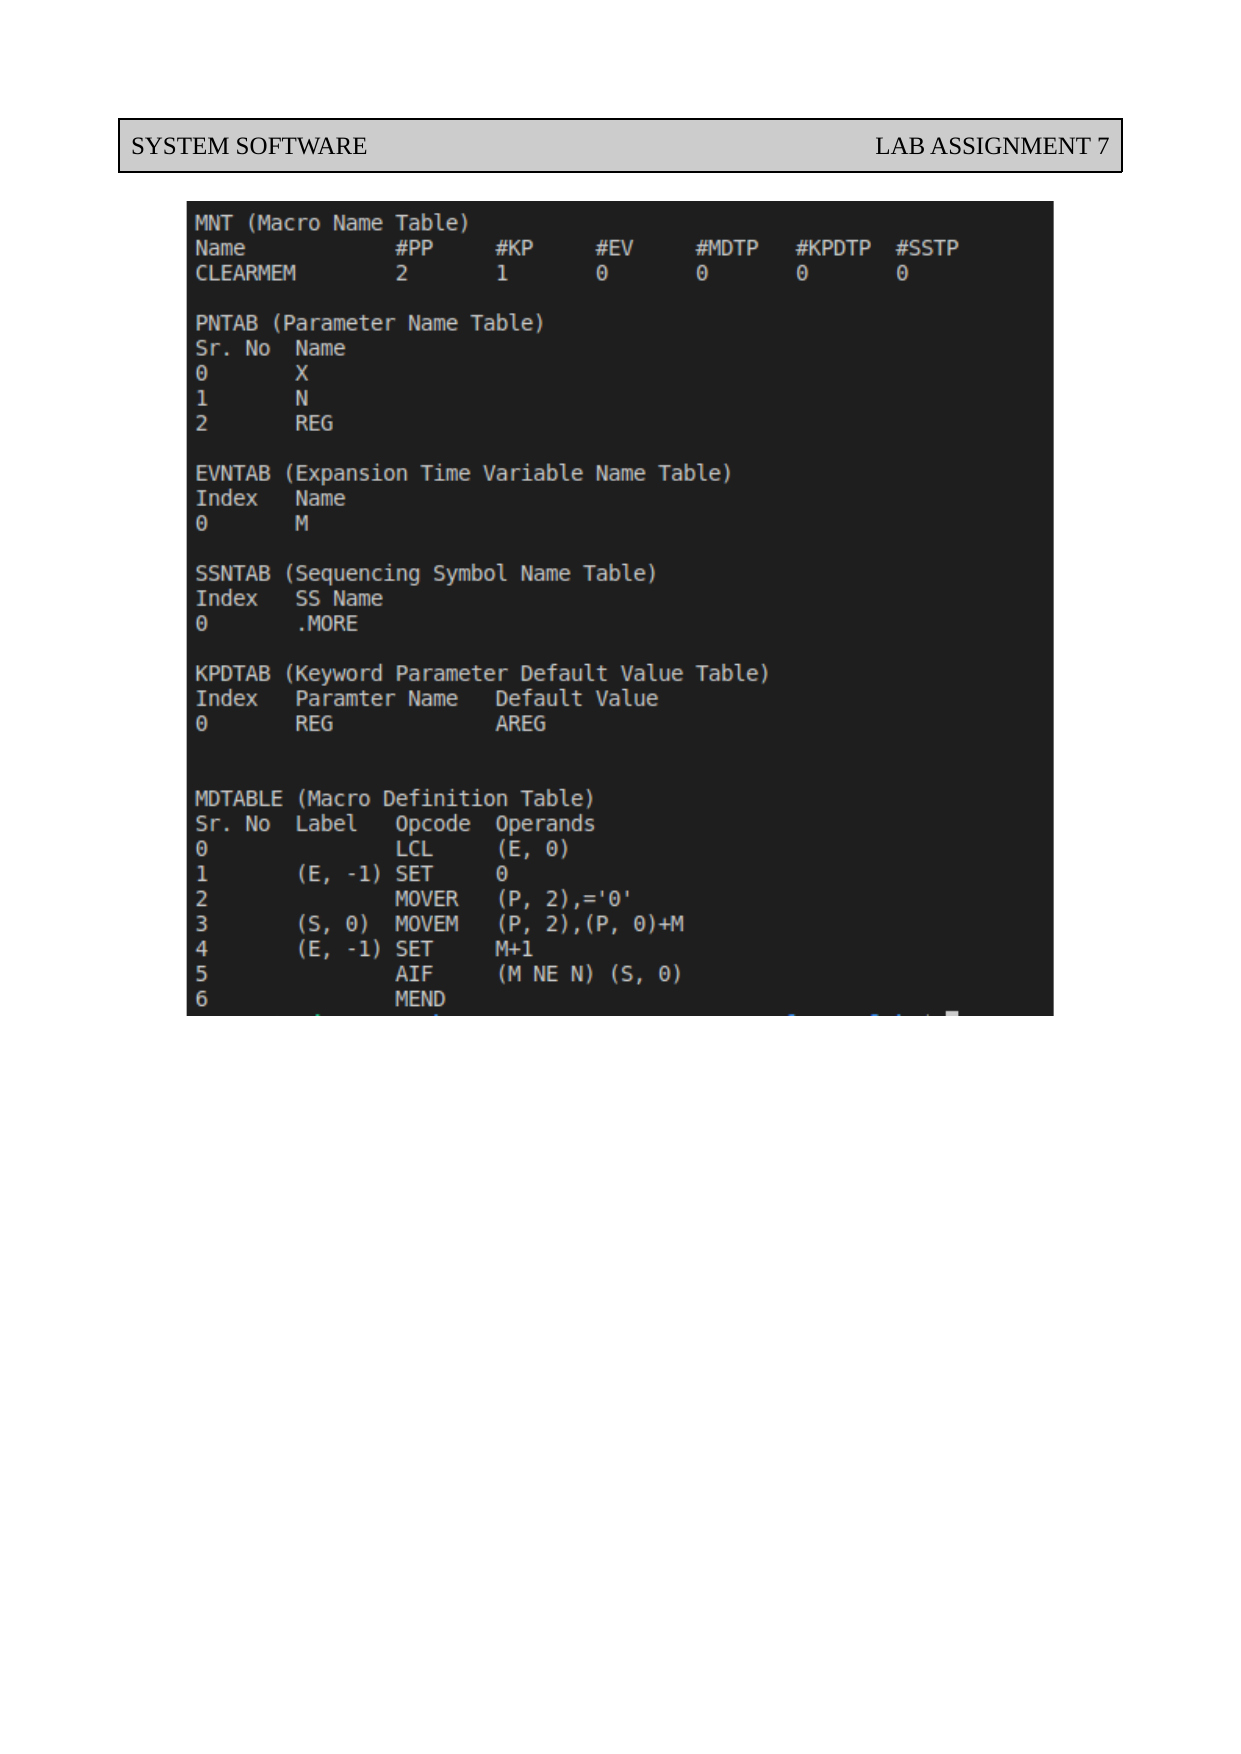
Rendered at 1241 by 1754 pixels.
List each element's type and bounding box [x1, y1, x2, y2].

picture [186, 201, 1054, 1016]
